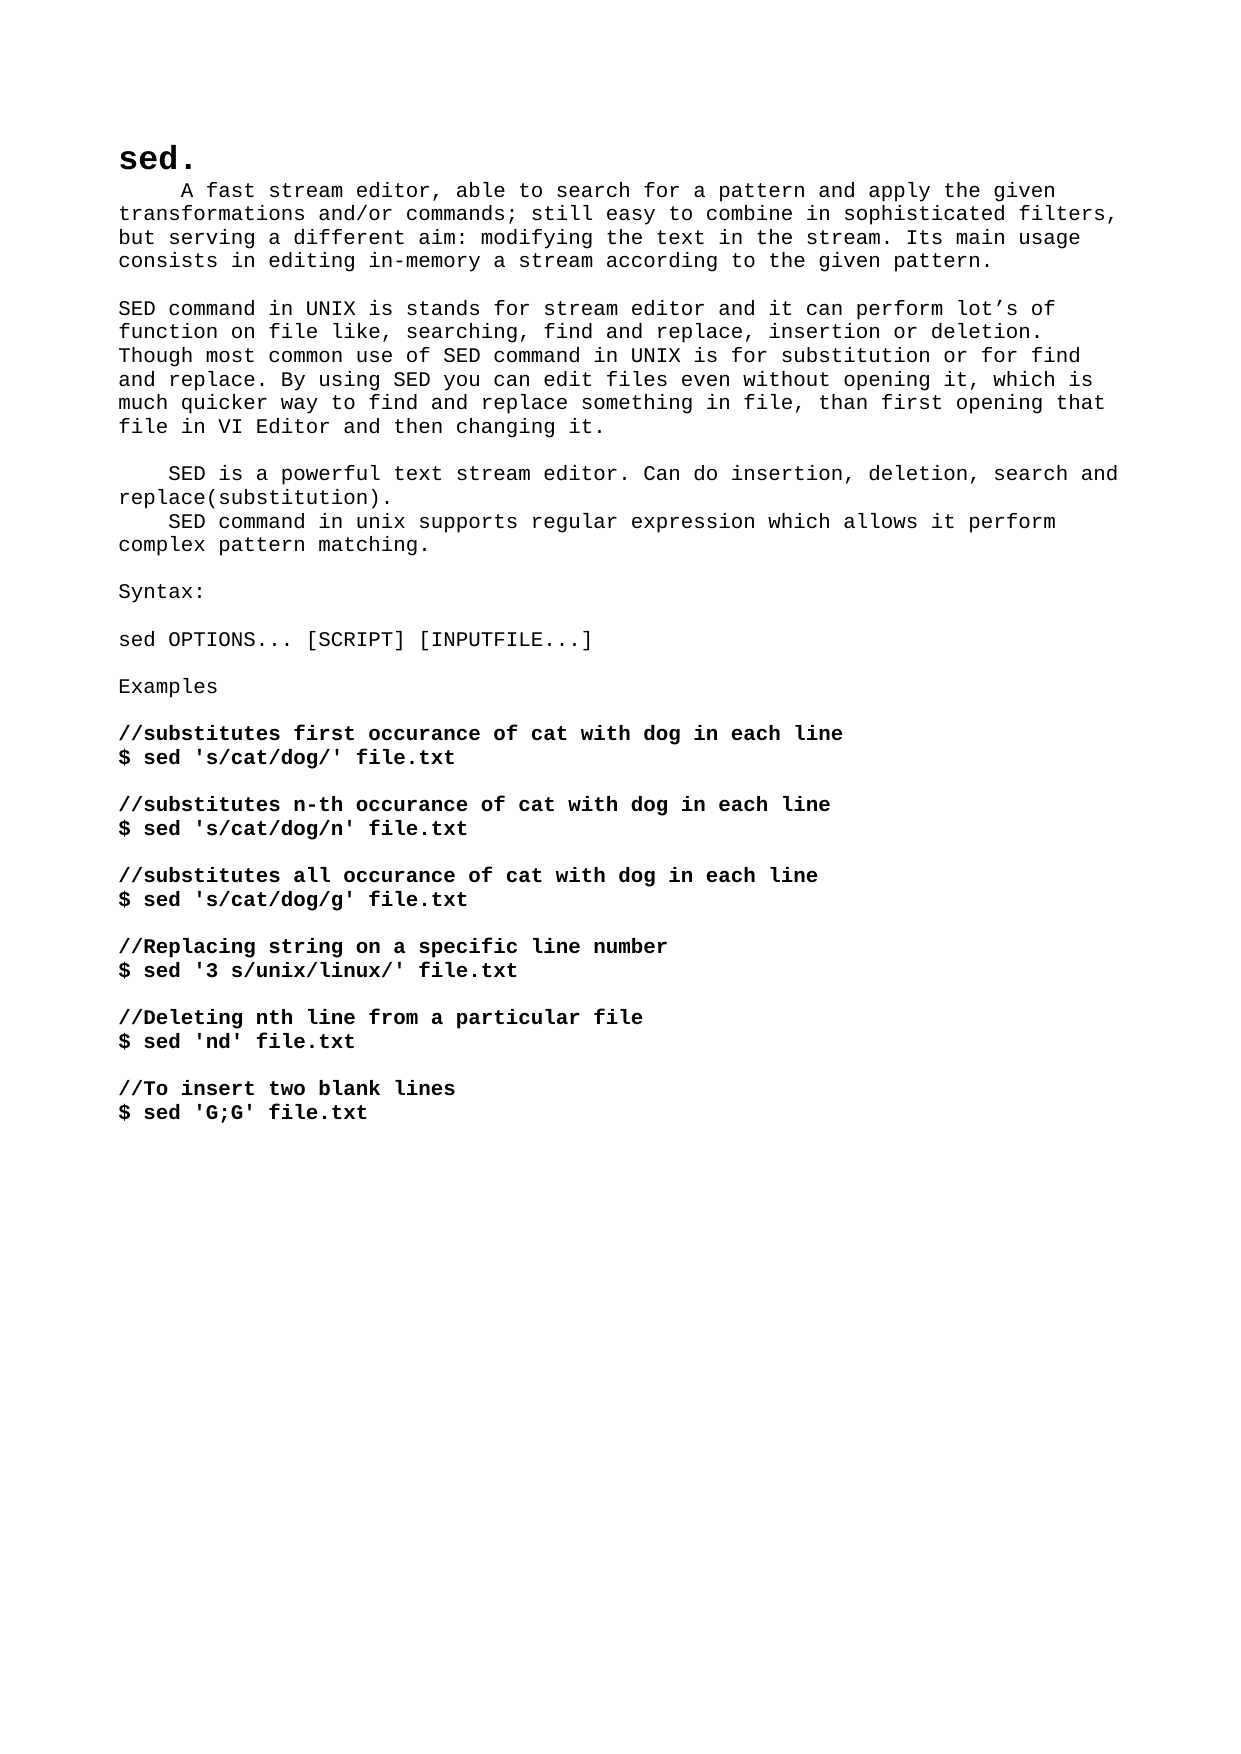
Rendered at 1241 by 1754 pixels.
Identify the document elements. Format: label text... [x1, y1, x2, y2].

text $ sed 's/cat/dog/n' file.txt [118, 818, 1122, 842]
text A fast stream editor, able to search for a pattern and apply the given transformations and/or commands; still easy to combine in sophisticated filters, but serving a different aim: modifying the text in the stream. Its main usage consists in editing in-memory a stream according to the given pattern. [118, 179, 1122, 274]
text $ sed 's/cat/dog/g' file.txt [118, 889, 1122, 913]
text Examples [118, 676, 1122, 700]
text Syntax: [118, 582, 1122, 605]
text $ sed 'G;G' file.txt [118, 1102, 1122, 1125]
text //substitutes all occurance of cat with dog in each line [118, 865, 1122, 889]
text //Replacing string on a specific line number [118, 936, 1122, 960]
text SED is a powerful text stream editor. Can do insertion, deletion, search and replace(substitution). [118, 463, 1122, 511]
text SED command in UNIX is stands for stream editor and it can perform lot’s of function on file like, searching, find and replace, insertion or deletion. Though most common use of SED command in UNIX is for substitution or for find and replace. By using SED you can edit files even without opening it, which is much quicker way to find and replace something in file, than first opening that file in VI Editor and then changing it. [118, 298, 1122, 440]
text //Deleting nth line from a particular file [118, 1007, 1122, 1031]
text $ sed '3 s/unix/linux/' file.txt [118, 960, 1122, 983]
text //substitutes first occurance of cat with dog in each line [118, 723, 1122, 747]
text $ sed 'nd' file.txt [118, 1031, 1122, 1054]
text SED command in unix supports regular expression which allows it perform complex pattern matching. [118, 511, 1122, 558]
text sed OPTIONS... [SCRIPT] [INPUTFILE...] [118, 629, 1122, 652]
text //To insert two blank lines [118, 1078, 1122, 1102]
text $ sed 's/cat/dog/' file.txt [118, 747, 1122, 771]
text sed. [118, 142, 1122, 179]
text //substitutes n-th occurance of cat with dog in each line [118, 794, 1122, 818]
